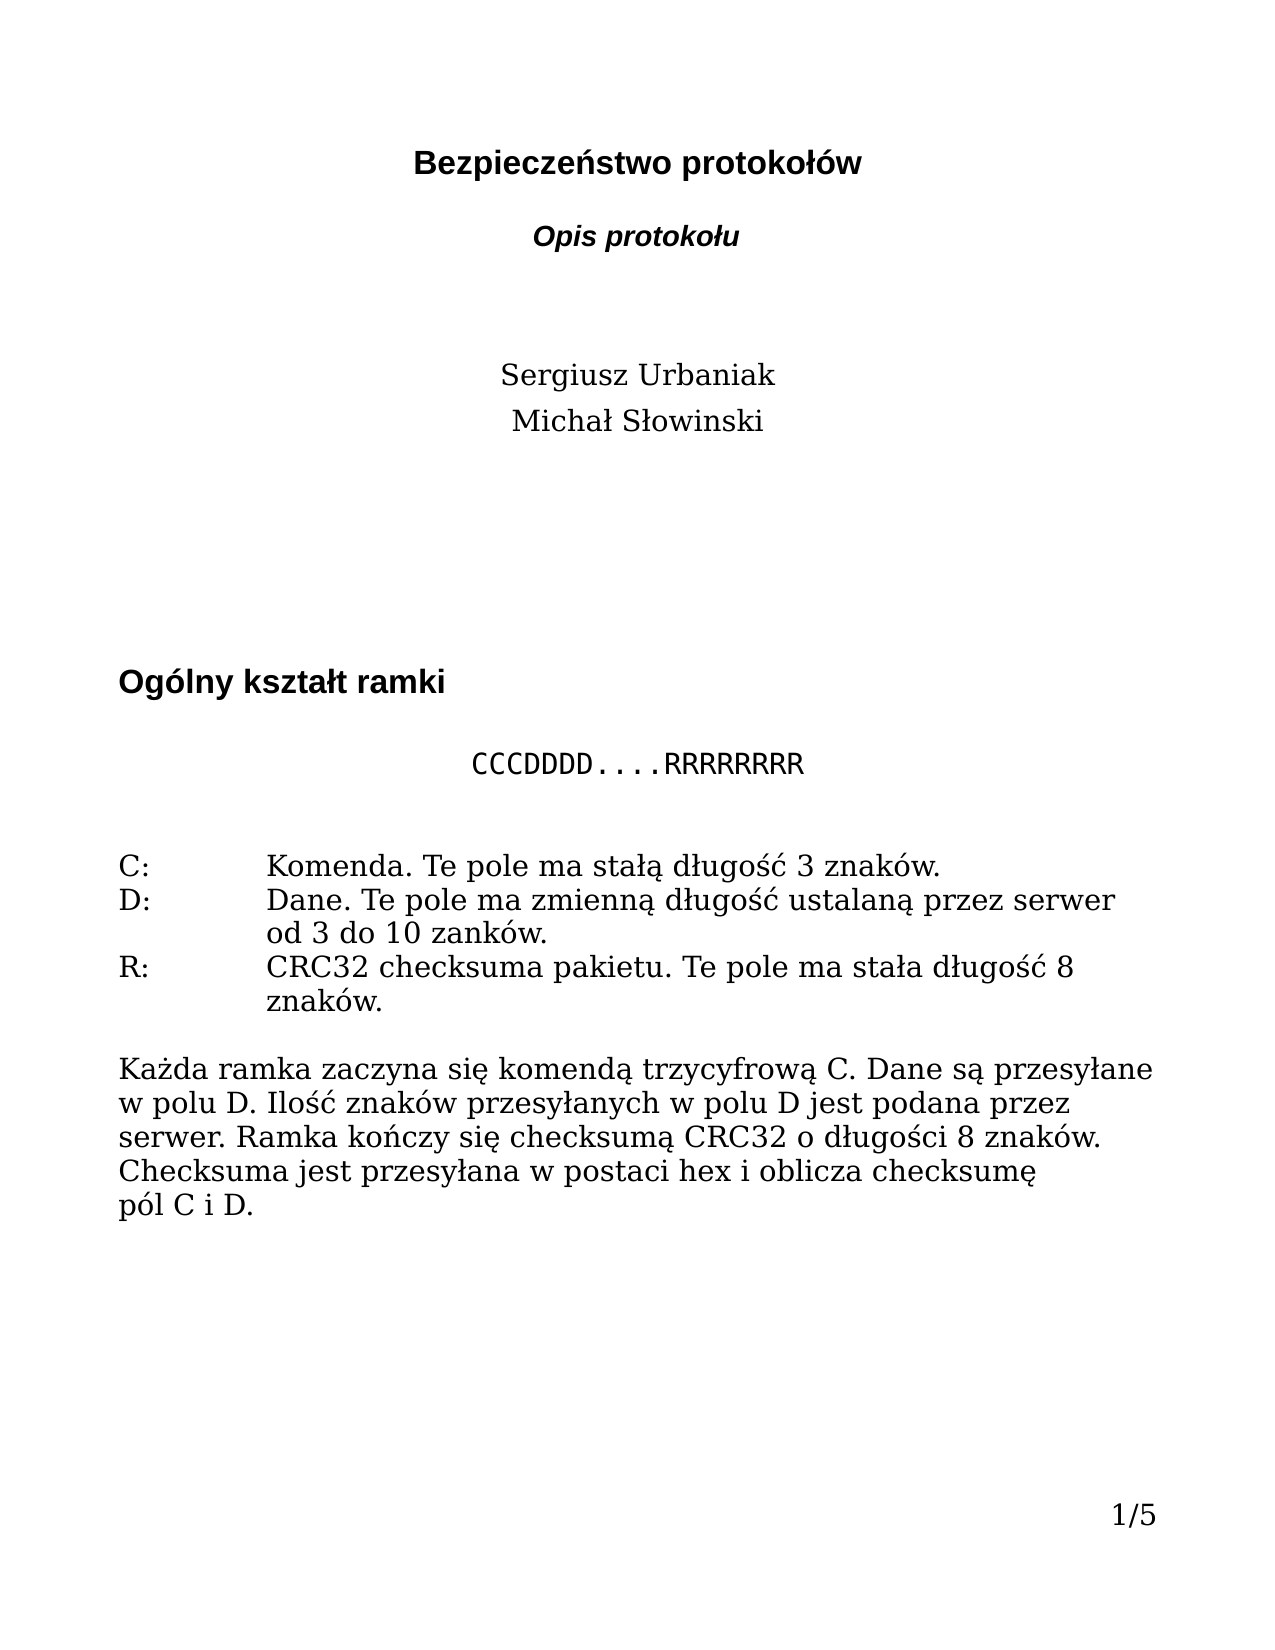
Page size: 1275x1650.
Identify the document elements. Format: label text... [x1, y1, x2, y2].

subtitle Opis protokołu [118, 219, 1157, 253]
text Każda ramka zaczyna się komendą trzycyfrową C. Dane są przesyłane w polu D. Ilość znaków przesyłanych w polu D jest podana przez serwer. Ramka kończy się checksumą CRC32 o długości 8 znaków. Checksuma jest przesyłana w postaci hex i oblicza checksumę [118, 1053, 1157, 1188]
text CCCDDDD....RRRRRRRR [118, 747, 1157, 781]
text Michał Słowinski [118, 405, 1157, 439]
text C: Komenda. Te pole ma stałą długość 3 znaków. [118, 849, 1157, 883]
text Sergiusz Urbaniak [118, 358, 1157, 392]
text R: CRC32 checksuma pakietu. Te pole ma stała długość 8 znaków. [118, 951, 1157, 1019]
subtitle Ogólny kształt ramki [118, 662, 1157, 701]
text D: Dane. Te pole ma zmienną długość ustalaną przez serwer od 3 do 10 zanków. [118, 883, 1157, 951]
text pól C i D. [118, 1188, 1157, 1222]
subtitle Bezpieczeństwo protokołów [118, 143, 1157, 182]
